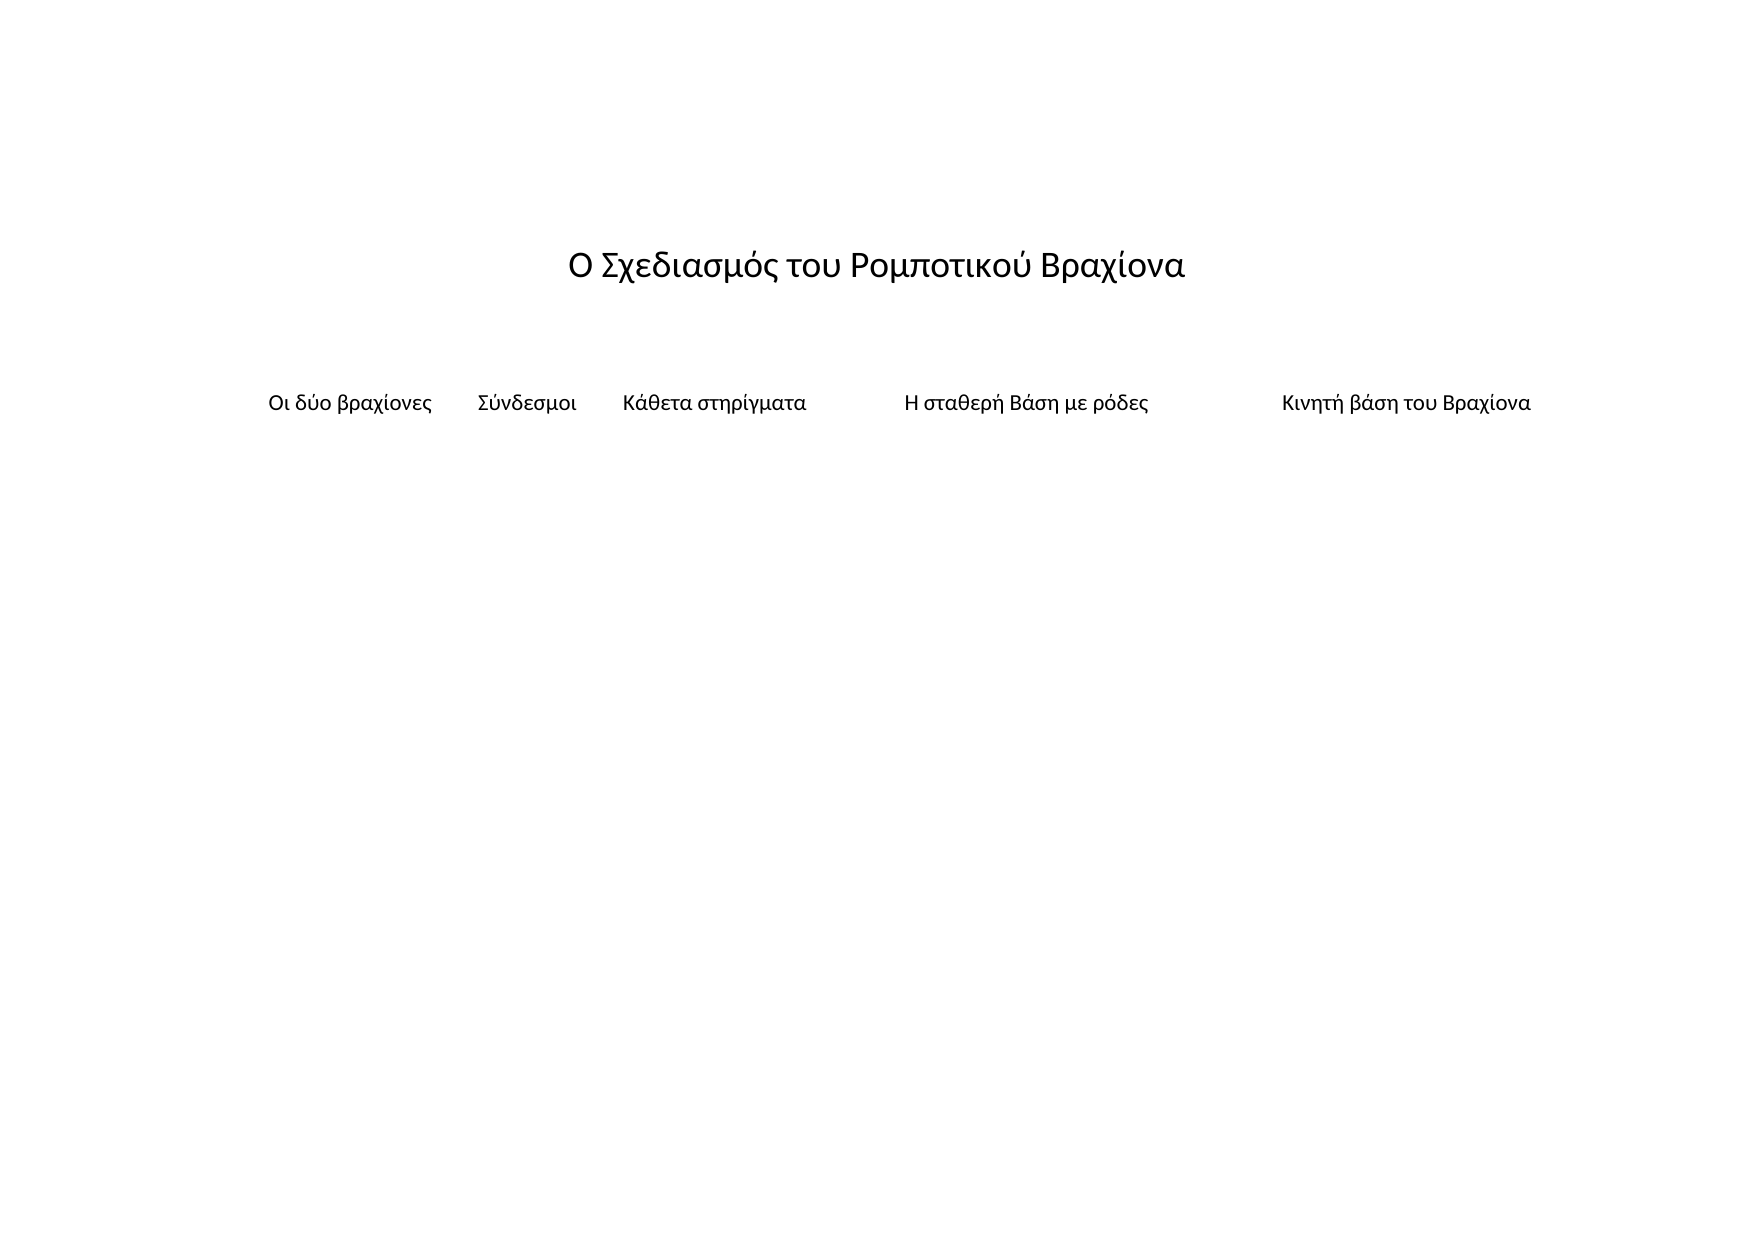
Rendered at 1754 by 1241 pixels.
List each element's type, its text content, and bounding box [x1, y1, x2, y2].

text Ο Σχεδιασμός του Ρομποτικού Βραχίονα [150, 241, 1604, 286]
text Οι δύο βραχίονες Σύνδεσμοι Κάθετα στηρίγματα Η σταθερή Βάση με ρόδες Κινητή βάση του Βραχίονα [150, 388, 1604, 448]
